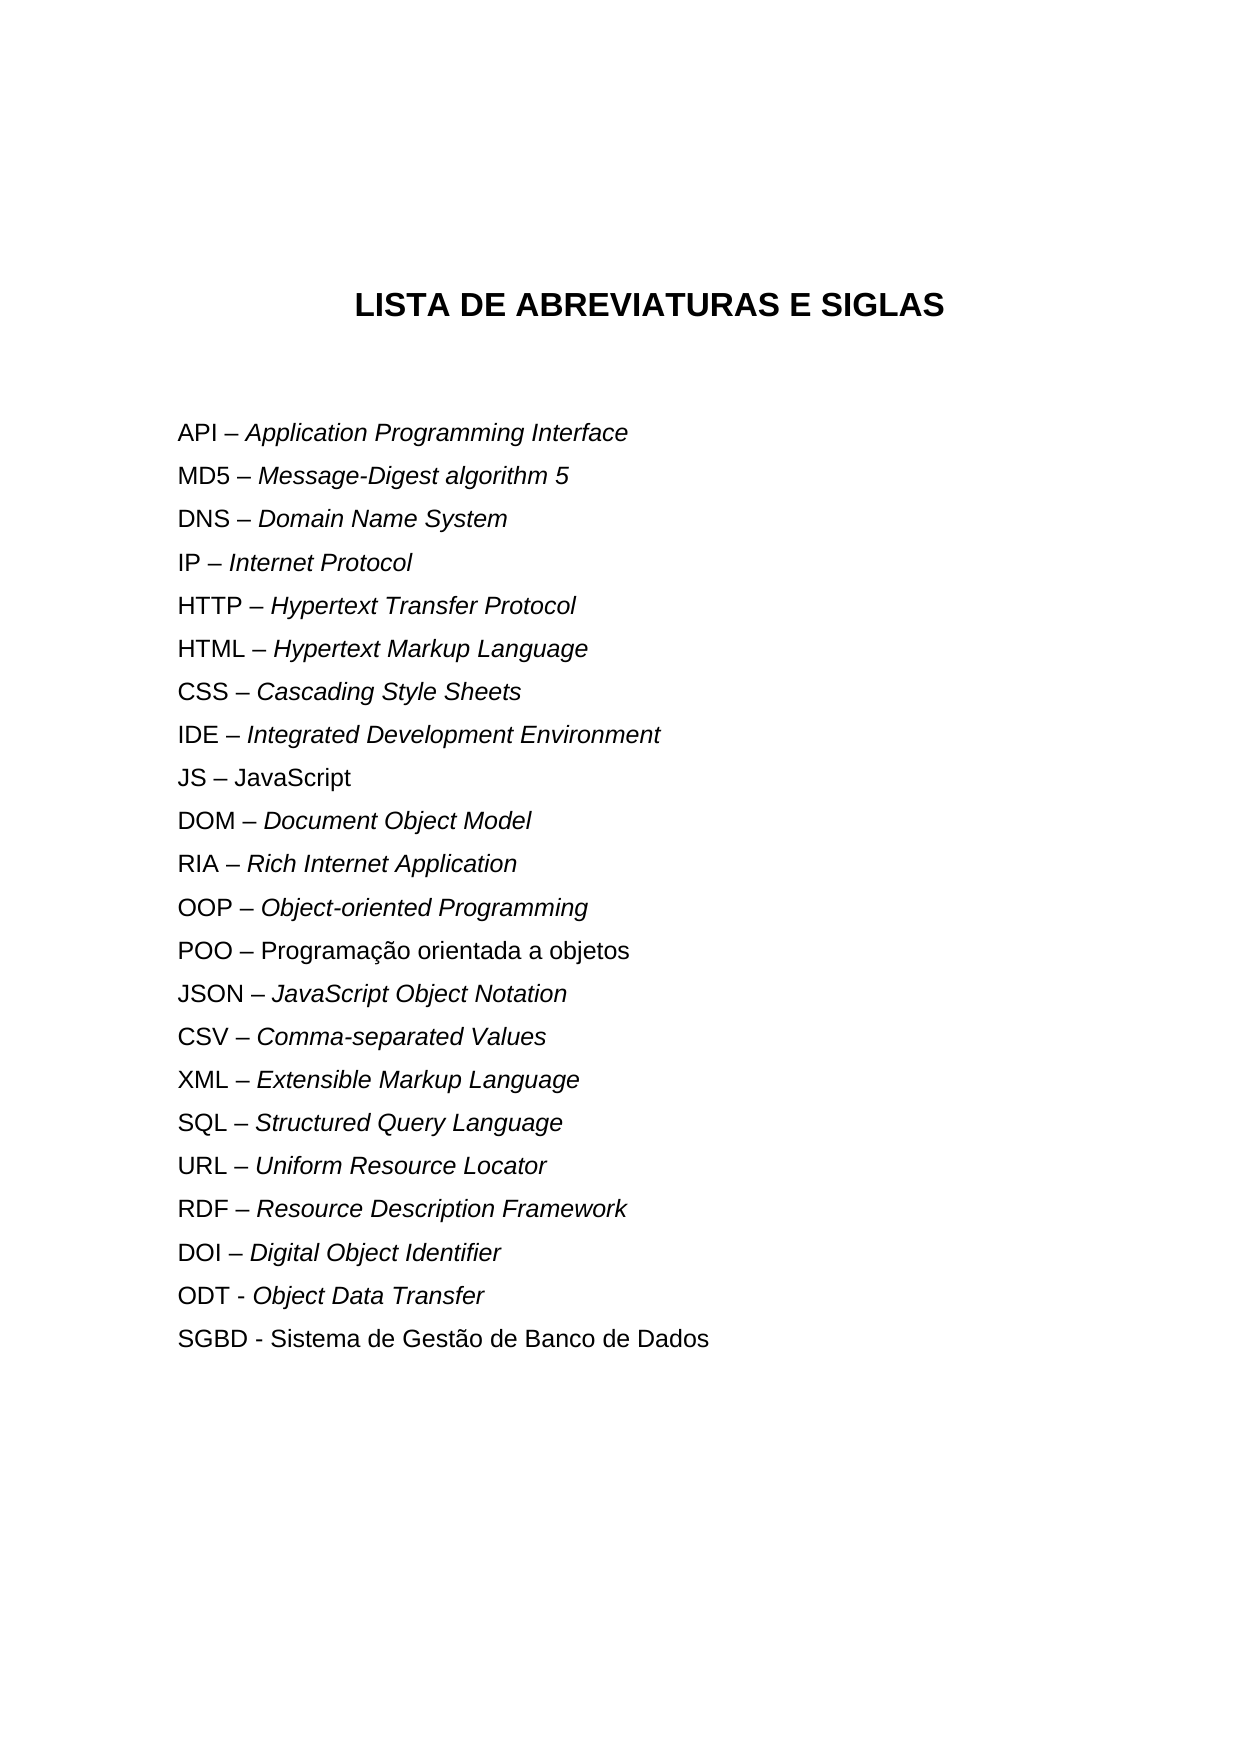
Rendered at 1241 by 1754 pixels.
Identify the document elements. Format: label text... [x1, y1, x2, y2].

text POO – Programação orientada a objetos [177, 936, 1122, 964]
text RIA – Rich Internet Application [177, 849, 1122, 878]
text IP – Internet Protocol [177, 547, 1122, 576]
text URL – Uniform Resource Locator [177, 1151, 1122, 1180]
text ODT - Object Data Transfer [177, 1281, 1122, 1309]
text DNS – Domain Name System [177, 504, 1122, 533]
text OOP – Object-oriented Programming [177, 892, 1122, 921]
text XML – Extensible Markup Language [177, 1065, 1122, 1094]
text CSS – Cascading Style Sheets [177, 677, 1122, 706]
text MD5 – Message-Digest algorithm 5 [177, 461, 1122, 490]
text SGBD - Sistema de Gestão de Banco de Dados [177, 1324, 1122, 1352]
text CSV – Comma-separated Values [177, 1022, 1122, 1051]
text DOM – Document Object Model [177, 806, 1122, 835]
text JSON – JavaScript Object Notation [177, 979, 1122, 1007]
text DOI – Digital Object Identifier [177, 1237, 1122, 1266]
text HTML – Hypertext Markup Language [177, 634, 1122, 662]
text RDF – Resource Description Framework [177, 1194, 1122, 1223]
text API – Application Programming Interface [177, 418, 1122, 447]
text SQL – Structured Query Language [177, 1108, 1122, 1137]
text LISTA DE ABREVIATURAS E SIGLAS [177, 286, 1122, 324]
text HTTP – Hypertext Transfer Protocol [177, 591, 1122, 619]
text JS – JavaScript [177, 763, 1122, 792]
text IDE – Integrated Development Environment [177, 720, 1122, 749]
